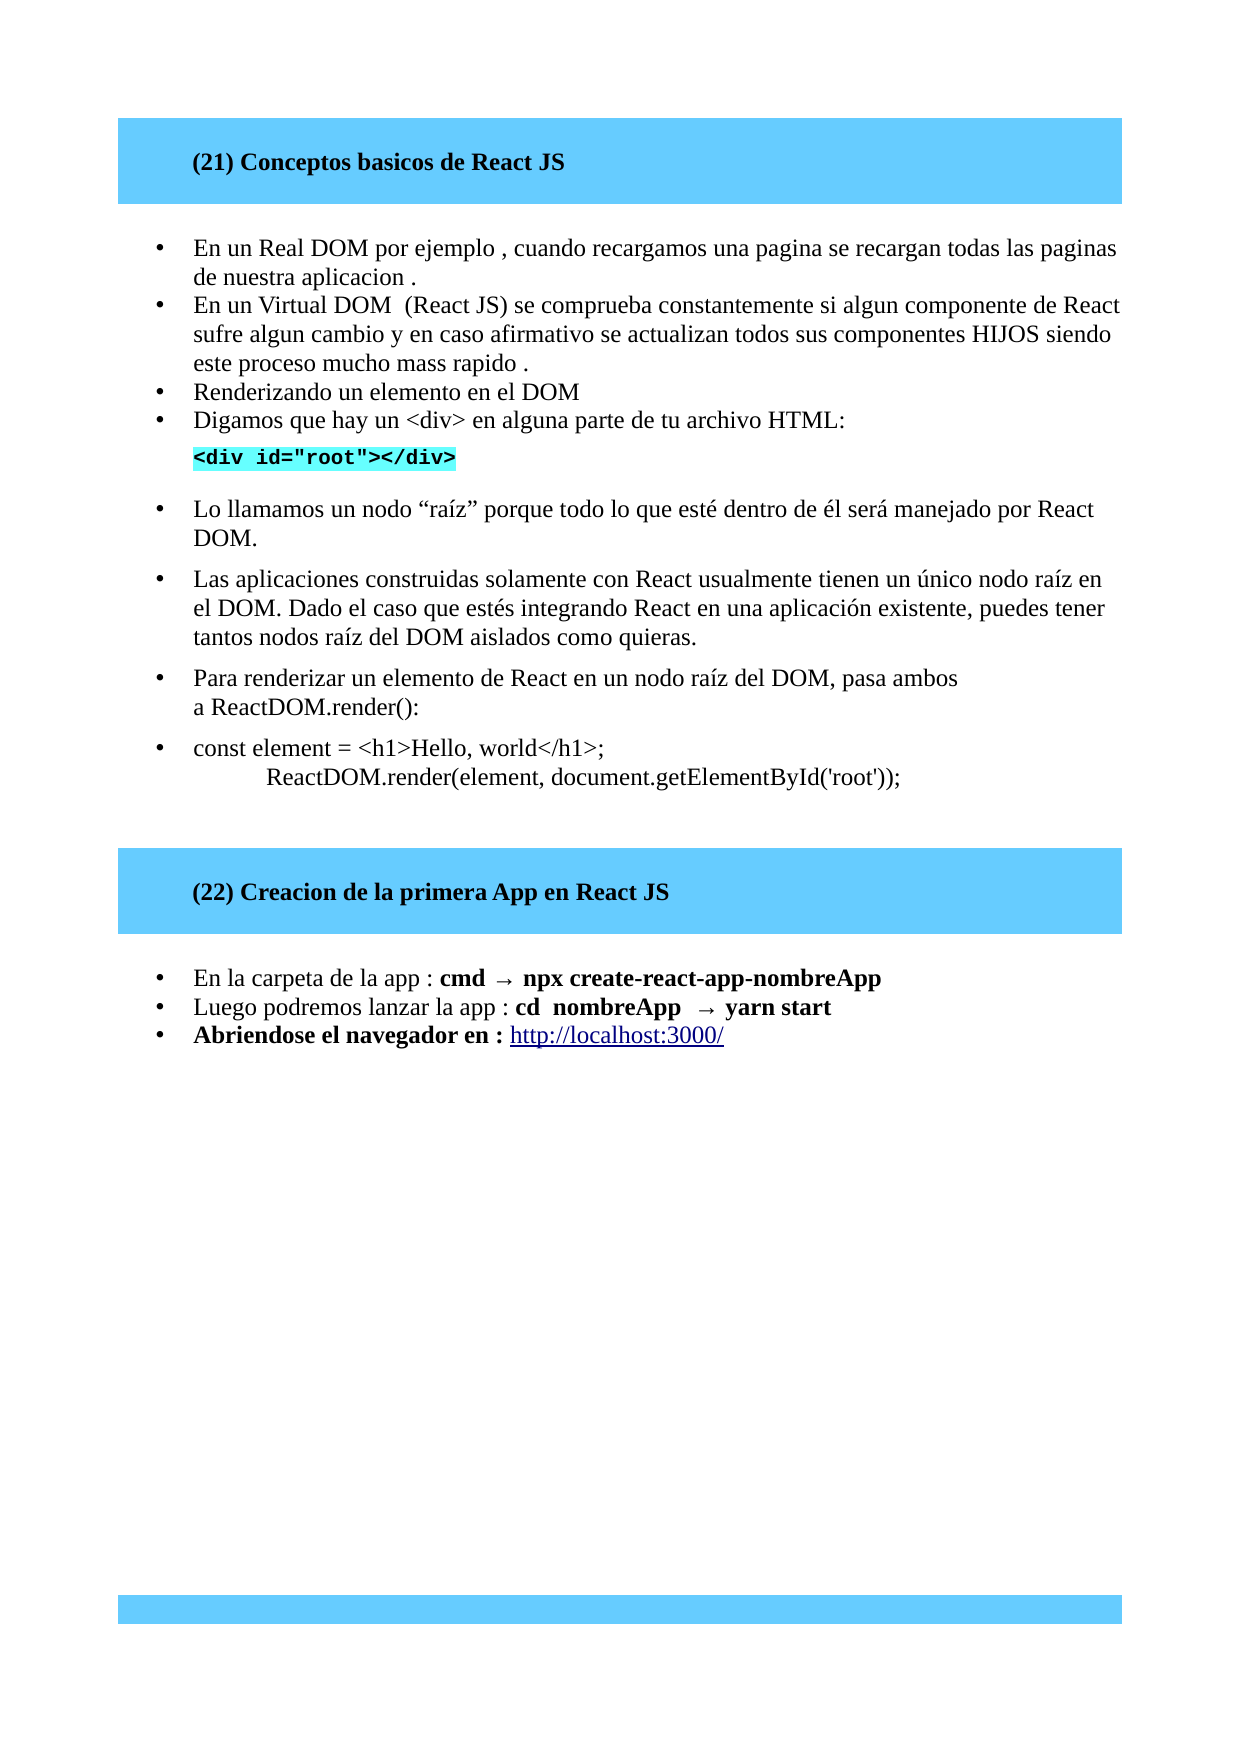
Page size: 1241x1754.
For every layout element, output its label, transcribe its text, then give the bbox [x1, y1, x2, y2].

text ReactDOM.render(element, document.getElementById('root')); [118, 762, 1122, 790]
list Luego podremos lanzar la app : cd nombreApp → yarn start [156, 992, 1122, 1020]
list Abriendose el navegador en : http://localhost:3000/ [156, 1020, 1122, 1049]
text (22) Creacion de la primera App en React JS [118, 877, 1122, 905]
list Para renderizar un elemento de React en un nodo raíz del DOM, pasa ambos a ReactDOM.render(): [156, 663, 1122, 720]
list Lo llamamos un nodo “raíz” porque todo lo que esté dentro de él será manejado por React DOM. [156, 494, 1122, 552]
text <div id="root"></div> [118, 447, 1122, 471]
list Las aplicaciones construidas solamente con React usualmente tienen un único nodo raíz en el DOM. Dado el caso que estés integrando React en una aplicación existente, puedes tener tantos nodos raíz del DOM aislados como quieras. [156, 564, 1122, 650]
list En la carpeta de la app : cmd → npx create-react-app-nombreApp [156, 963, 1122, 992]
list En un Virtual DOM (React JS) se comprueba constantemente si algun componente de React sufre algun cambio y en caso afirmativo se actualizan todos sus componentes HIJOS siendo este proceso mucho mass rapido . [156, 291, 1122, 377]
list Digamos que hay un <div> en alguna parte de tu archivo HTML: [156, 406, 1122, 434]
list En un Real DOM por ejemplo , cuando recargamos una pagina se recargan todas las paginas de nuestra aplicacion . [156, 233, 1122, 291]
text (21) Conceptos basicos de React JS [118, 147, 1122, 176]
subtitle Renderizando un elemento en el DOM [156, 377, 1122, 406]
list const element = <h1>Hello, world</h1>; [156, 733, 1122, 762]
